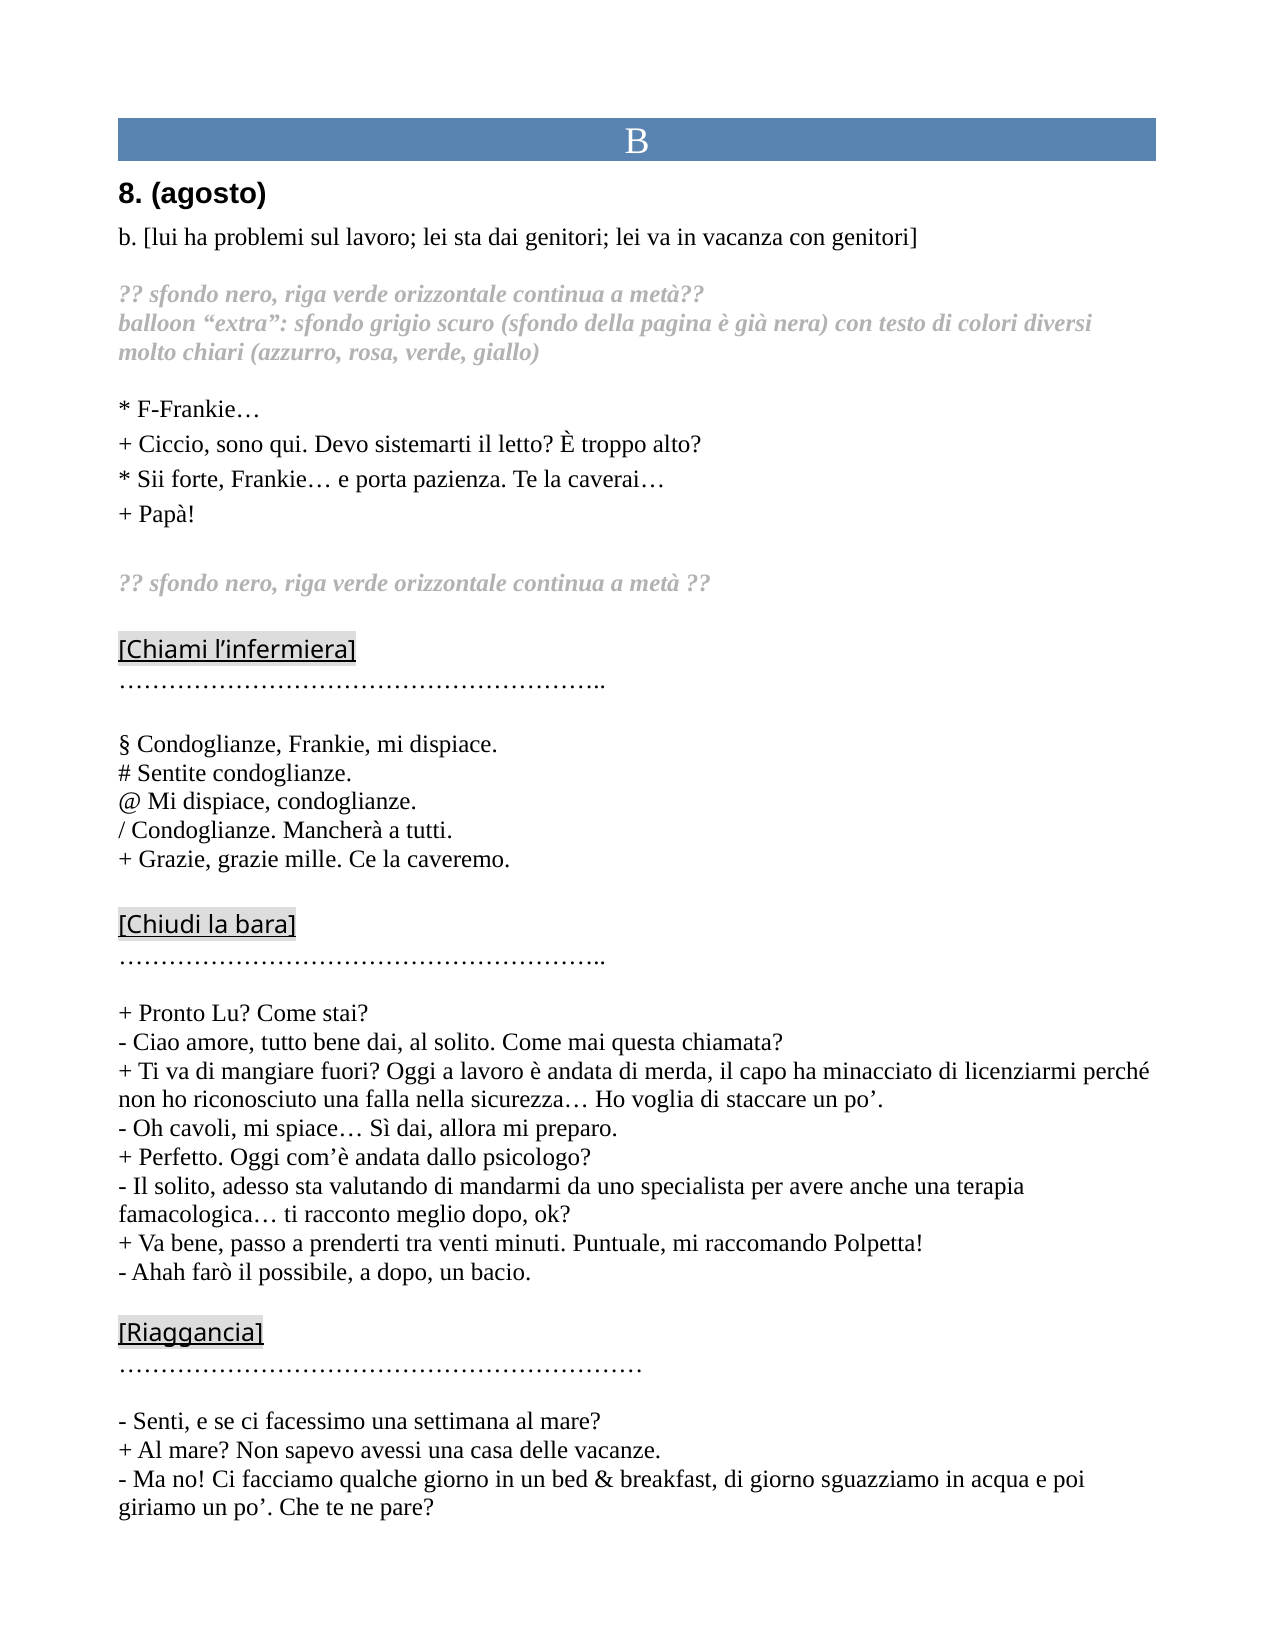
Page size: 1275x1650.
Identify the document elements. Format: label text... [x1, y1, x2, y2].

text [Chiami l’infermiera] [356, 631, 1157, 666]
text - Il solito, adesso sta valutando di mandarmi da uno specialista per avere anche una terapia famacologica… ti racconto meglio dopo, ok? [118, 1171, 1157, 1228]
text - Ma no! Ci facciamo qualche giorno in un bed & breakfast, di giorno sguazziamo in acqua e poi giriamo un po’. Che te ne pare? [118, 1464, 1157, 1521]
subtitle 8. (agosto) [118, 176, 1157, 209]
text - Ciao amore, tutto bene dai, al solito. Come mai questa chiamata? [118, 1027, 1157, 1056]
text ?? sfondo nero, riga verde orizzontale continua a metà ?? [118, 568, 1157, 597]
text * Sii forte, Frankie… e porta pazienza. Te la caverai… [118, 464, 1157, 493]
text ……………………………………………………… [118, 1349, 1157, 1377]
text + Pronto Lu? Come stai? [118, 998, 1157, 1027]
text @ Mi dispiace, condoglianze. [118, 786, 1157, 815]
text ………………………………………………….. [118, 666, 1157, 694]
text + Va bene, passo a prenderti tra venti minuti. Puntuale, mi raccomando Polpetta! [118, 1228, 1157, 1257]
text + Perfetto. Oggi com’è andata dallo psicologo? [118, 1142, 1157, 1171]
text * F-Frankie… [118, 394, 1157, 423]
text + Ciccio, sono qui. Devo sistemarti il letto? È troppo alto? [118, 429, 1157, 458]
text - Senti, e se ci facessimo una settimana al mare? [118, 1406, 1157, 1435]
text + Al mare? Non sapevo avessi una casa delle vacanze. [118, 1435, 1157, 1464]
text # Sentite condoglianze. [118, 758, 1157, 786]
text + Ti va di mangiare fuori? Oggi a lavoro è andata di merda, il capo ha minacciato di licenziarmi perché non ho riconosciuto una falla nella sicurezza… Ho voglia di staccare un po’. [118, 1056, 1157, 1113]
text / Condoglianze. Mancherà a tutti. [118, 815, 1157, 844]
text [Chiudi la bara] [296, 907, 1157, 941]
text ………………………………………………….. [118, 941, 1157, 969]
text B [118, 118, 1157, 161]
text b. [lui ha problemi sul lavoro; lei sta dai genitori; lei va in vacanza con genitori] [118, 222, 1157, 251]
text ?? sfondo nero, riga verde orizzontale continua a metà?? [118, 279, 1157, 308]
text balloon “extra”: sfondo grigio scuro (sfondo della pagina è già nera) con testo di colori diversi molto chiari (azzurro, rosa, verde, giallo) [118, 308, 1157, 366]
text - Oh cavoli, mi spiace… Sì dai, allora mi preparo. [118, 1113, 1157, 1142]
text + Grazie, grazie mille. Ce la caveremo. [118, 844, 1157, 873]
text + Papà! [118, 499, 1157, 527]
text - Ahah farò il possibile, a dopo, un bacio. [118, 1257, 1157, 1286]
text [Riaggancia] [118, 1314, 1157, 1349]
text § Condoglianze, Frankie, mi dispiace. [118, 729, 1157, 758]
